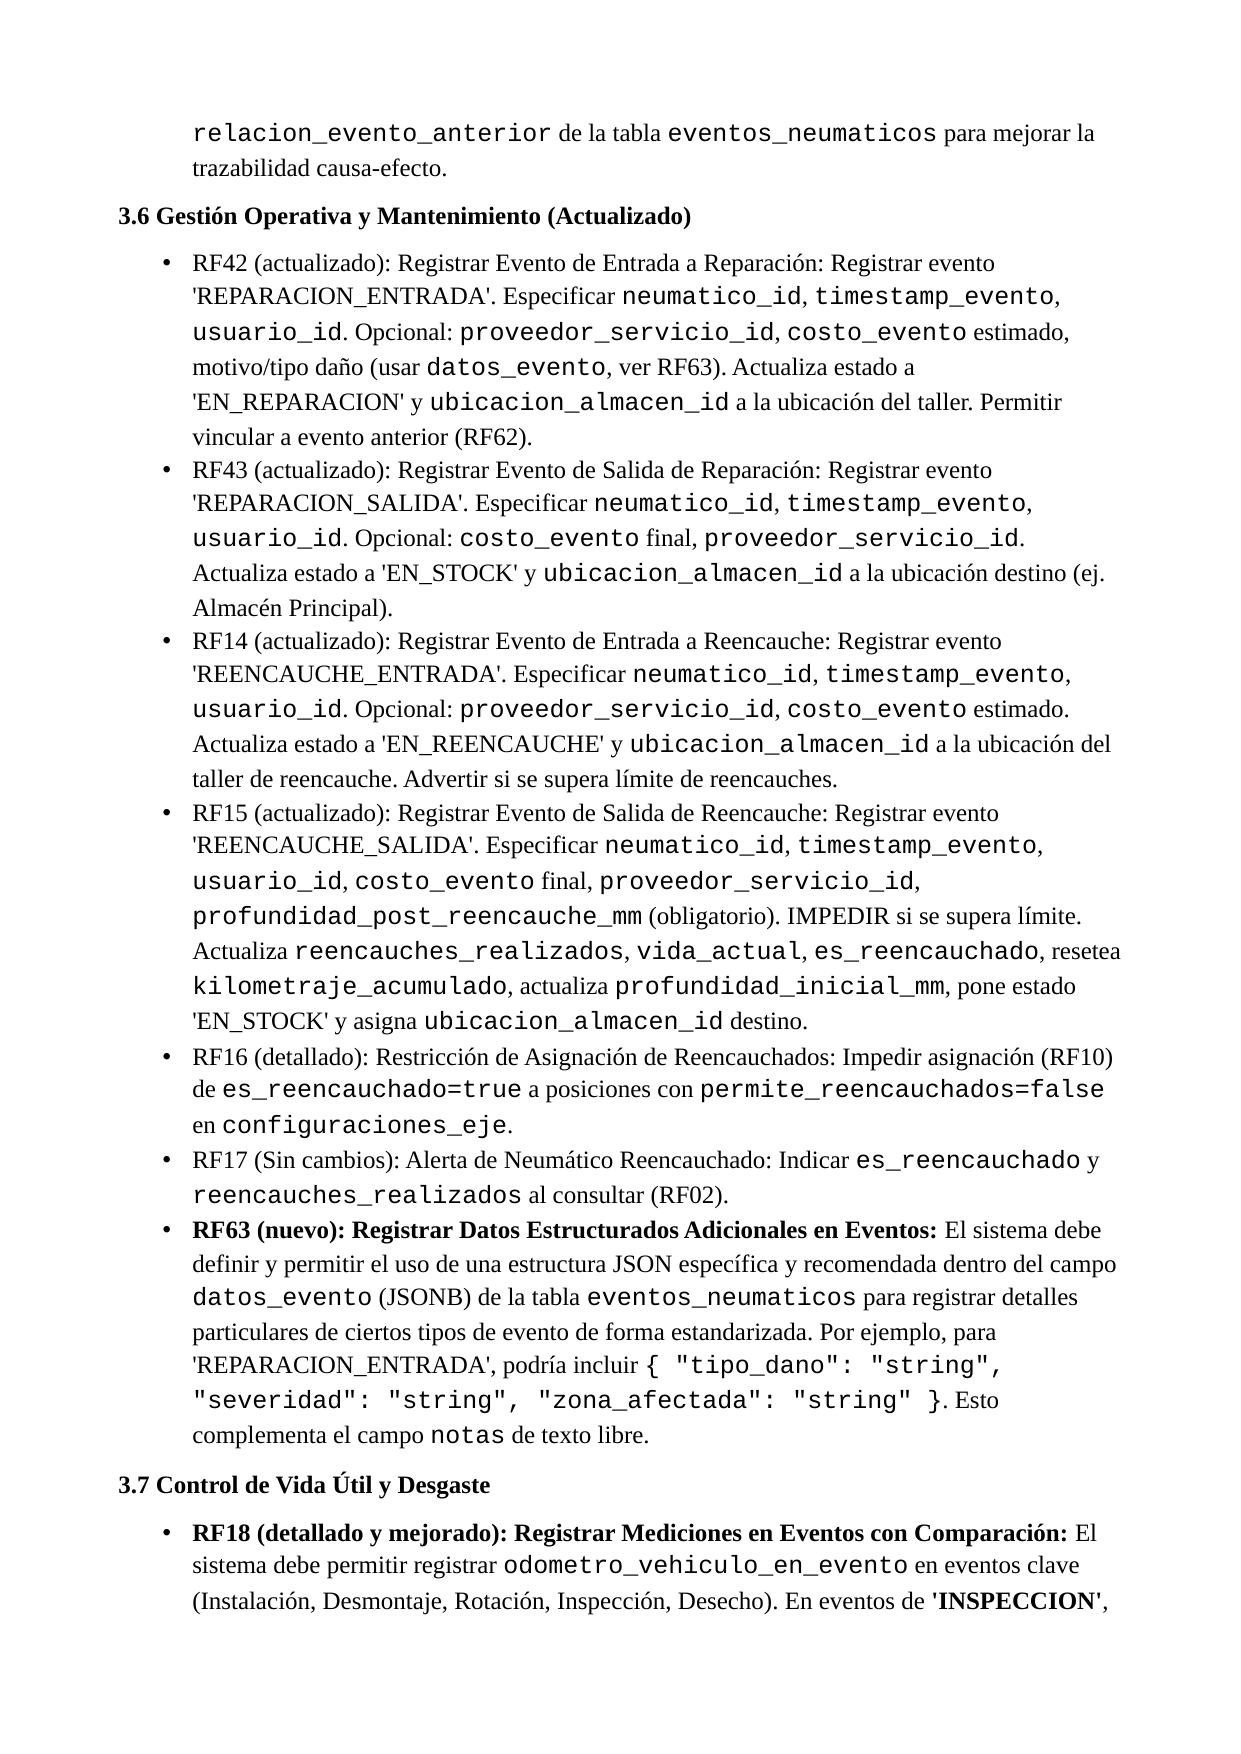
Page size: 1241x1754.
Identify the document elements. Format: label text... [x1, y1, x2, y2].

list RF15 (actualizado): Registrar Evento de Salida de Reencauche: Registrar evento 'REENCAUCHE_SALIDA'. Especificar neumatico_id, timestamp_evento, usuario_id, costo_evento final, proveedor_servicio_id, profundidad_post_reencauche_mm (obligatorio). IMPEDIR si se supera límite. Actualiza reencauches_realizados, vida_actual, es_reencauchado, resetea kilometraje_acumulado, actualiza profundidad_inicial_mm, pone estado 'EN_STOCK' y asigna ubicacion_almacen_id destino. [162, 798, 1122, 1037]
list RF18 (detallado y mejorado): Registrar Mediciones en Eventos con Comparación: El sistema debe permitir registrar odometro_vehiculo_en_evento en eventos clave (Instalación, Desmontaje, Rotación, Inspección, Desecho). En eventos de 'INSPECCION', [162, 1518, 1122, 1614]
text 3.7 Control de Vida Útil y Desgaste [118, 1470, 1122, 1499]
list RF16 (detallado): Restricción de Asignación de Reencauchados: Impedir asignación (RF10) de es_reencauchado=true a posiciones con permite_reencauchados=false en configuraciones_eje. [162, 1042, 1122, 1141]
list relacion_evento_anterior de la tabla eventos_neumaticos para mejorar la trazabilidad causa-efecto. [162, 118, 1122, 182]
list RF17 (Sin cambios): Alerta de Neumático Reencauchado: Indicar es_reencauchado y reencauches_realizados al consultar (RF02). [162, 1145, 1122, 1211]
list RF42 (actualizado): Registrar Evento de Entrada a Reparación: Registrar evento 'REPARACION_ENTRADA'. Especificar neumatico_id, timestamp_evento, usuario_id. Opcional: proveedor_servicio_id, costo_evento estimado, motivo/tipo daño (usar datos_evento, ver RF63). Actualiza estado a 'EN_REPARACION' y ubicacion_almacen_id a la ubicación del taller. Permitir vincular a evento anterior (RF62). [162, 248, 1122, 451]
list RF43 (actualizado): Registrar Evento de Salida de Reparación: Registrar evento 'REPARACION_SALIDA'. Especificar neumatico_id, timestamp_evento, usuario_id. Opcional: costo_evento final, proveedor_servicio_id. Actualiza estado a 'EN_STOCK' y ubicacion_almacen_id a la ubicación destino (ej. Almacén Principal). [162, 455, 1122, 622]
text 3.6 Gestión Operativa y Mantenimiento (Actualizado) [118, 201, 1122, 229]
list RF14 (actualizado): Registrar Evento de Entrada a Reencauche: Registrar evento 'REENCAUCHE_ENTRADA'. Especificar neumatico_id, timestamp_evento, usuario_id. Opcional: proveedor_servicio_id, costo_evento estimado. Actualiza estado a 'EN_REENCAUCHE' y ubicacion_almacen_id a la ubicación del taller de reencauche. Advertir si se supera límite de reencauches. [162, 626, 1122, 793]
list RF63 (nuevo): Registrar Datos Estructurados Adicionales en Eventos: El sistema debe definir y permitir el uso de una estructura JSON específica y recomendada dentro del campo datos_evento (JSONB) de la tabla eventos_neumaticos para registrar detalles particulares de ciertos tipos de evento de forma estandarizada. Por ejemplo, para 'REPARACION_ENTRADA', podría incluir { "tipo_dano": "string", "severidad": "string", "zona_afectada": "string" }. Esto complementa el campo notas de texto libre. [162, 1216, 1122, 1451]
